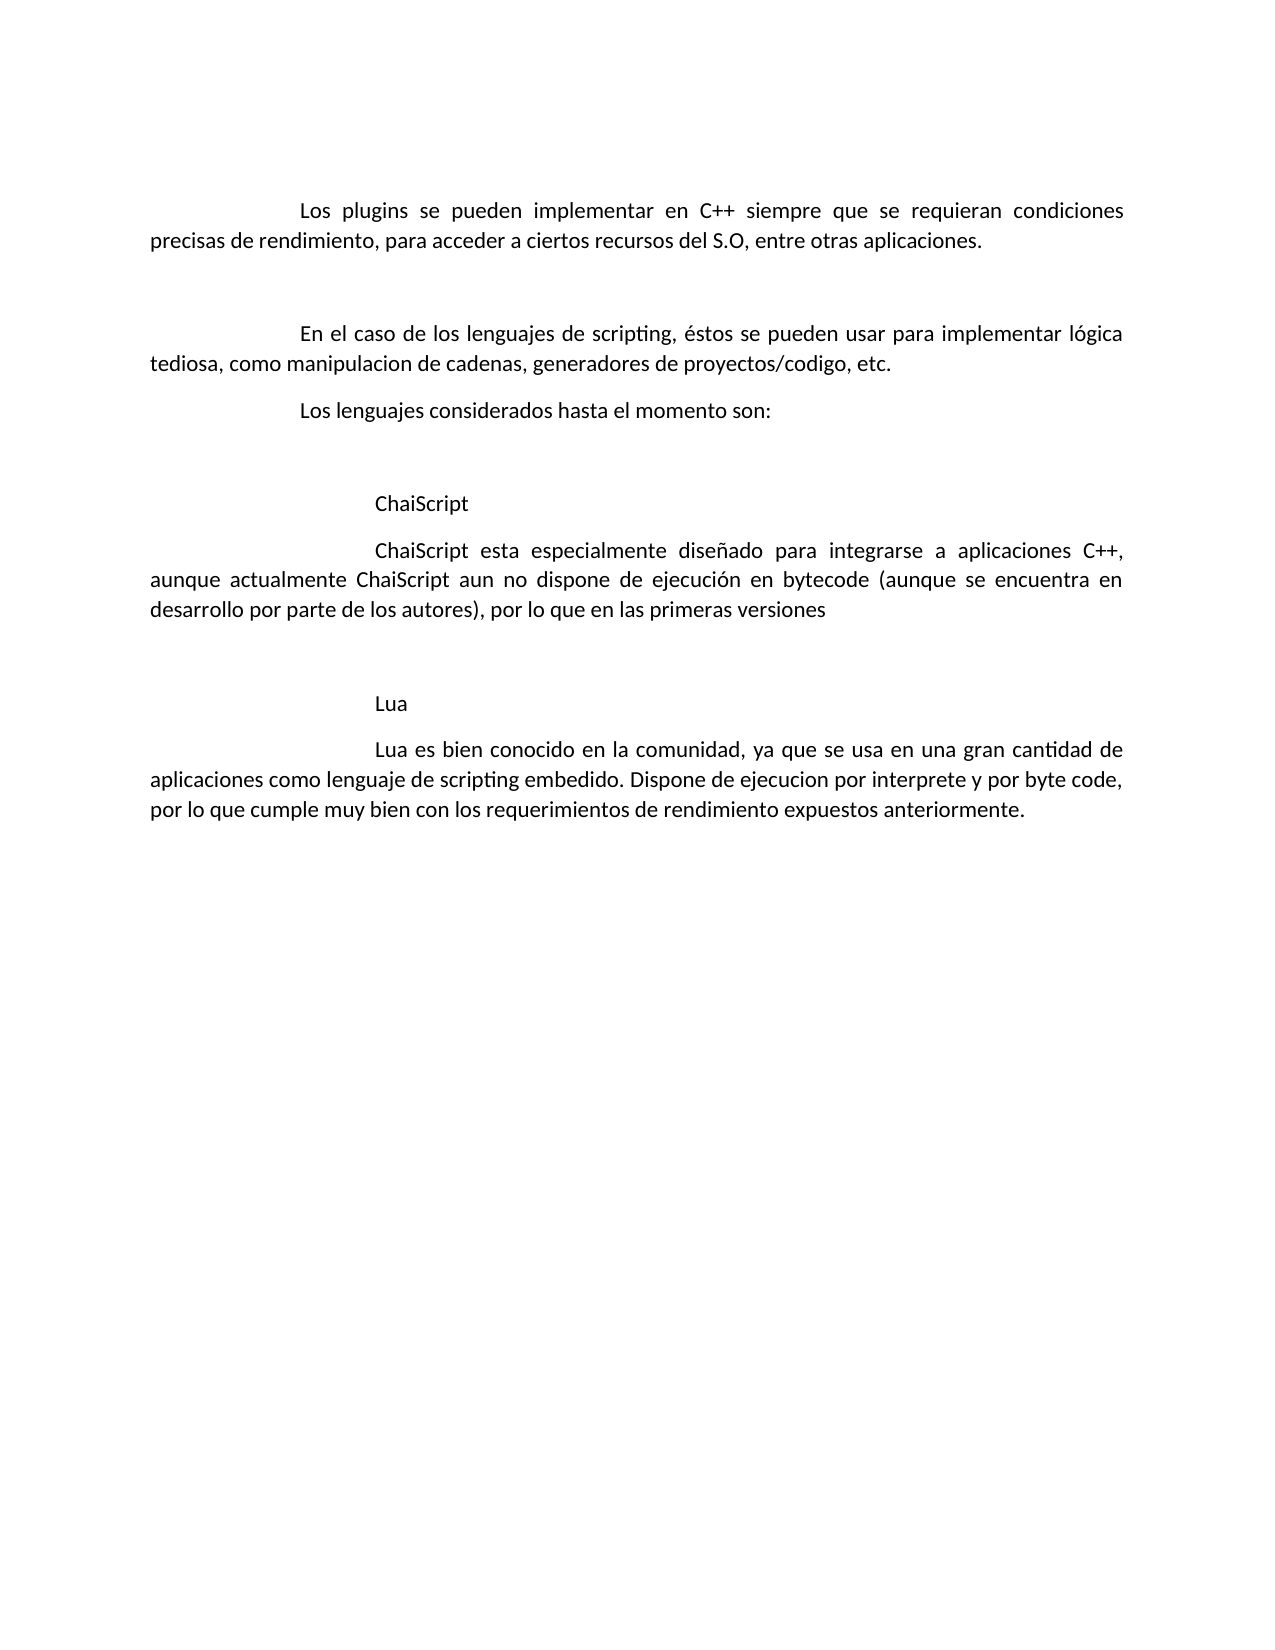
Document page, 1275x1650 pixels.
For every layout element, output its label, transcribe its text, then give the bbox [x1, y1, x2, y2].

text En el caso de los lenguajes de scripting, éstos se pueden usar para implementar lógica tediosa, como manipulacion de cadenas, generadores de proyectos/codigo, etc. [150, 319, 1125, 377]
text Lua [150, 689, 1125, 717]
text Los plugins se pueden implementar en C++ siempre que se requieran condiciones precisas de rendimiento, para acceder a ciertos recursos del S.O, entre otras aplicaciones. [150, 197, 1125, 254]
text ChaiScript esta especialmente diseñado para integrarse a aplicaciones C++, aunque actualmente ChaiScript aun no dispone de ejecución en bytecode (aunque se encuentra en desarrollo por parte de los autores), por lo que en las primeras versiones [150, 536, 1125, 623]
text Los lenguajes considerados hasta el momento son: [150, 396, 1125, 424]
text Lua es bien conocido en la comunidad, ya que se usa en una gran cantidad de aplicaciones como lenguaje de scripting embedido. Dispone de ejecucion por interprete y por byte code, por lo que cumple muy bien con los requerimientos de rendimiento expuestos anteriormente. [150, 735, 1125, 823]
text ChaiScript [150, 489, 1125, 517]
